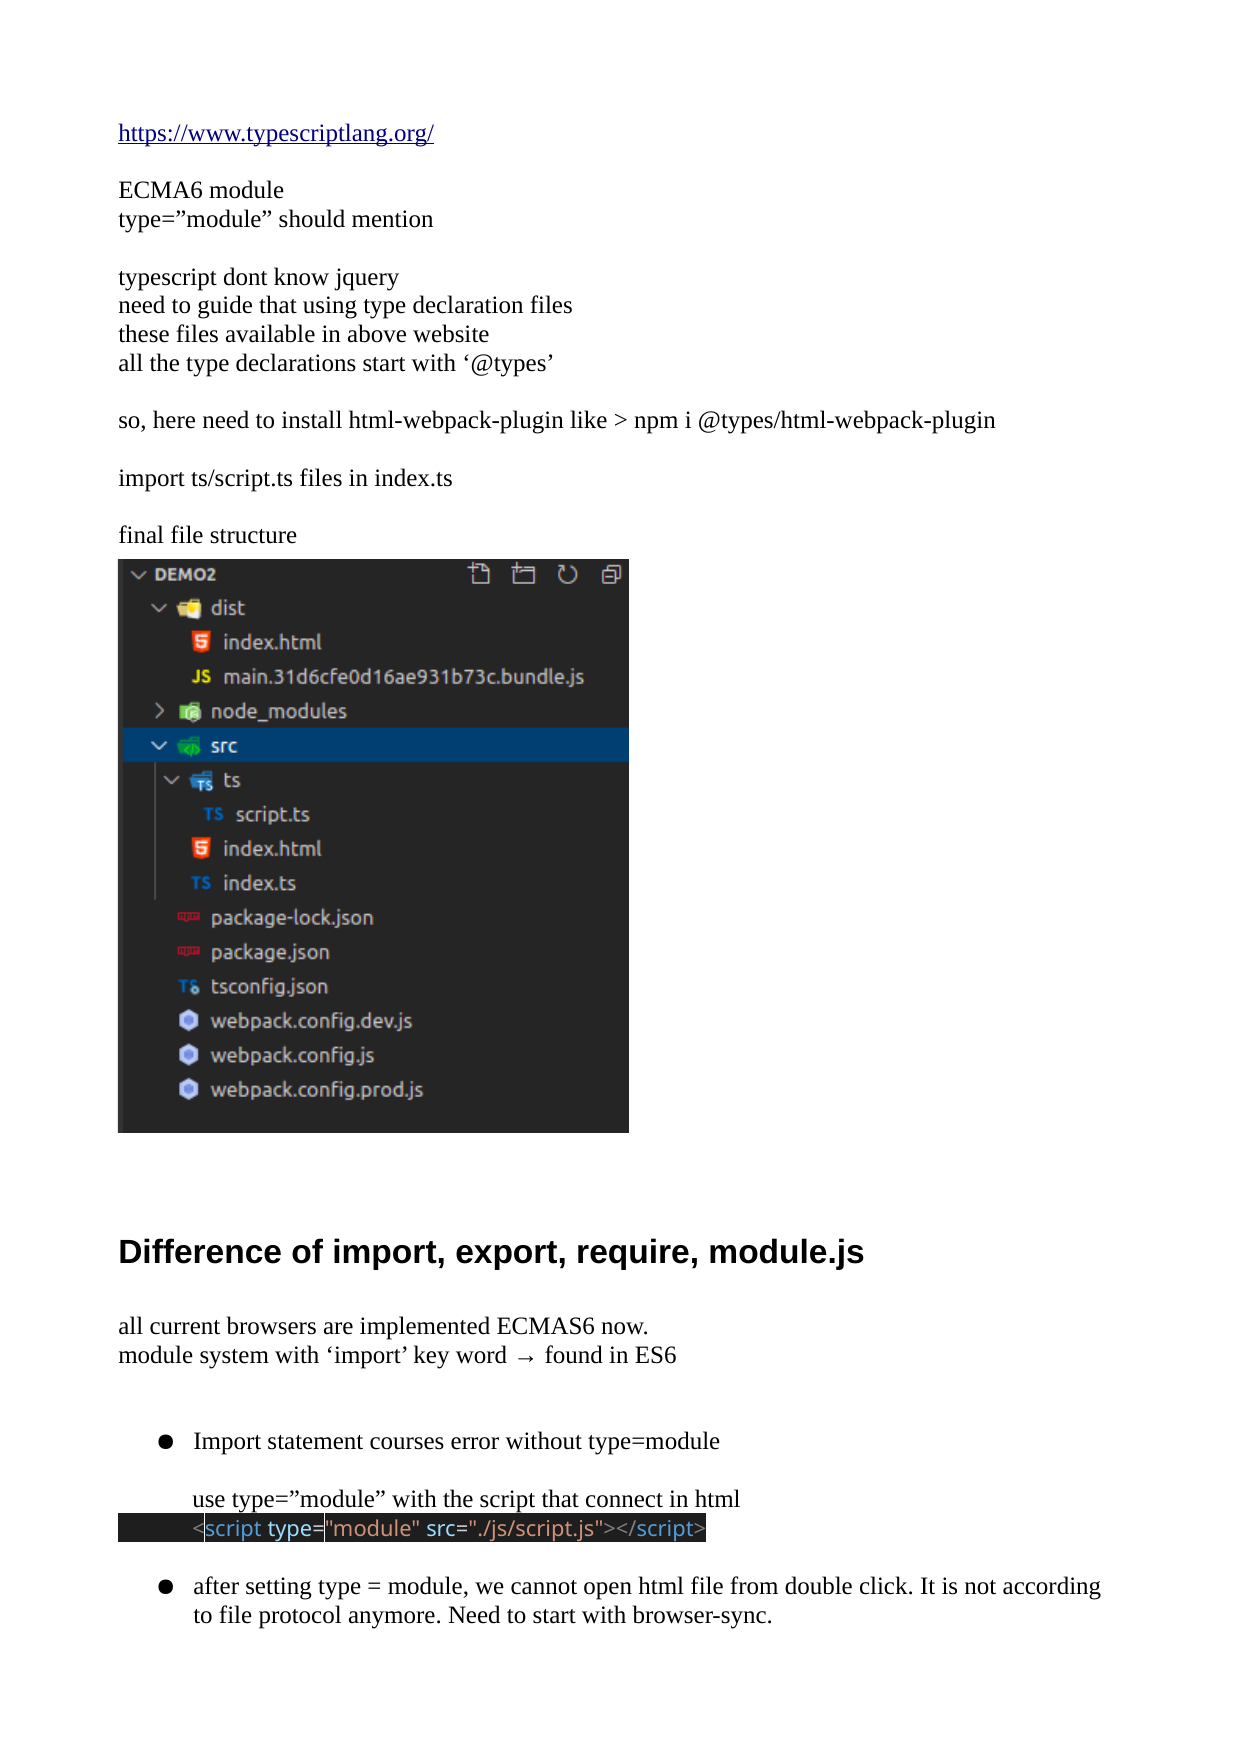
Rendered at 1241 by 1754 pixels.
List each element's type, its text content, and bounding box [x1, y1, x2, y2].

text use type=”module” with the script that connect in html [118, 1484, 1122, 1513]
text all current browsers are implemented ECMAS6 now. [118, 1311, 1122, 1340]
text all the type declarations start with ‘@types’ [118, 348, 1122, 377]
list Import statement courses error without type=module [156, 1426, 1122, 1455]
text these files available in above website [118, 319, 1122, 348]
text import ts/script.ts files in index.ts [118, 463, 1122, 492]
list after setting type = module, we cannot open html file from double click. It is not according to file protocol anymore. Need to start with browser-sync. [156, 1571, 1122, 1629]
text so, here need to install html-webpack-plugin like > npm i @types/html-webpack-plugin [118, 406, 1122, 434]
text need to guide that using type declaration files [118, 291, 1122, 319]
text final file structure [118, 521, 1122, 549]
text typescript dont know jquery [118, 262, 1122, 291]
text module system with ‘import’ key word → found in ES6 [118, 1340, 1122, 1369]
text ECMA6 module [118, 176, 1122, 204]
subtitle Difference of import, export, require, module.js [118, 1231, 1122, 1270]
text type=”module” should mention [118, 204, 1122, 233]
text https://www.typescriptlang.org/ [118, 118, 1122, 147]
text <script type="module" src="./js/script.js"></script> [118, 1513, 1122, 1542]
picture [117, 559, 629, 1133]
